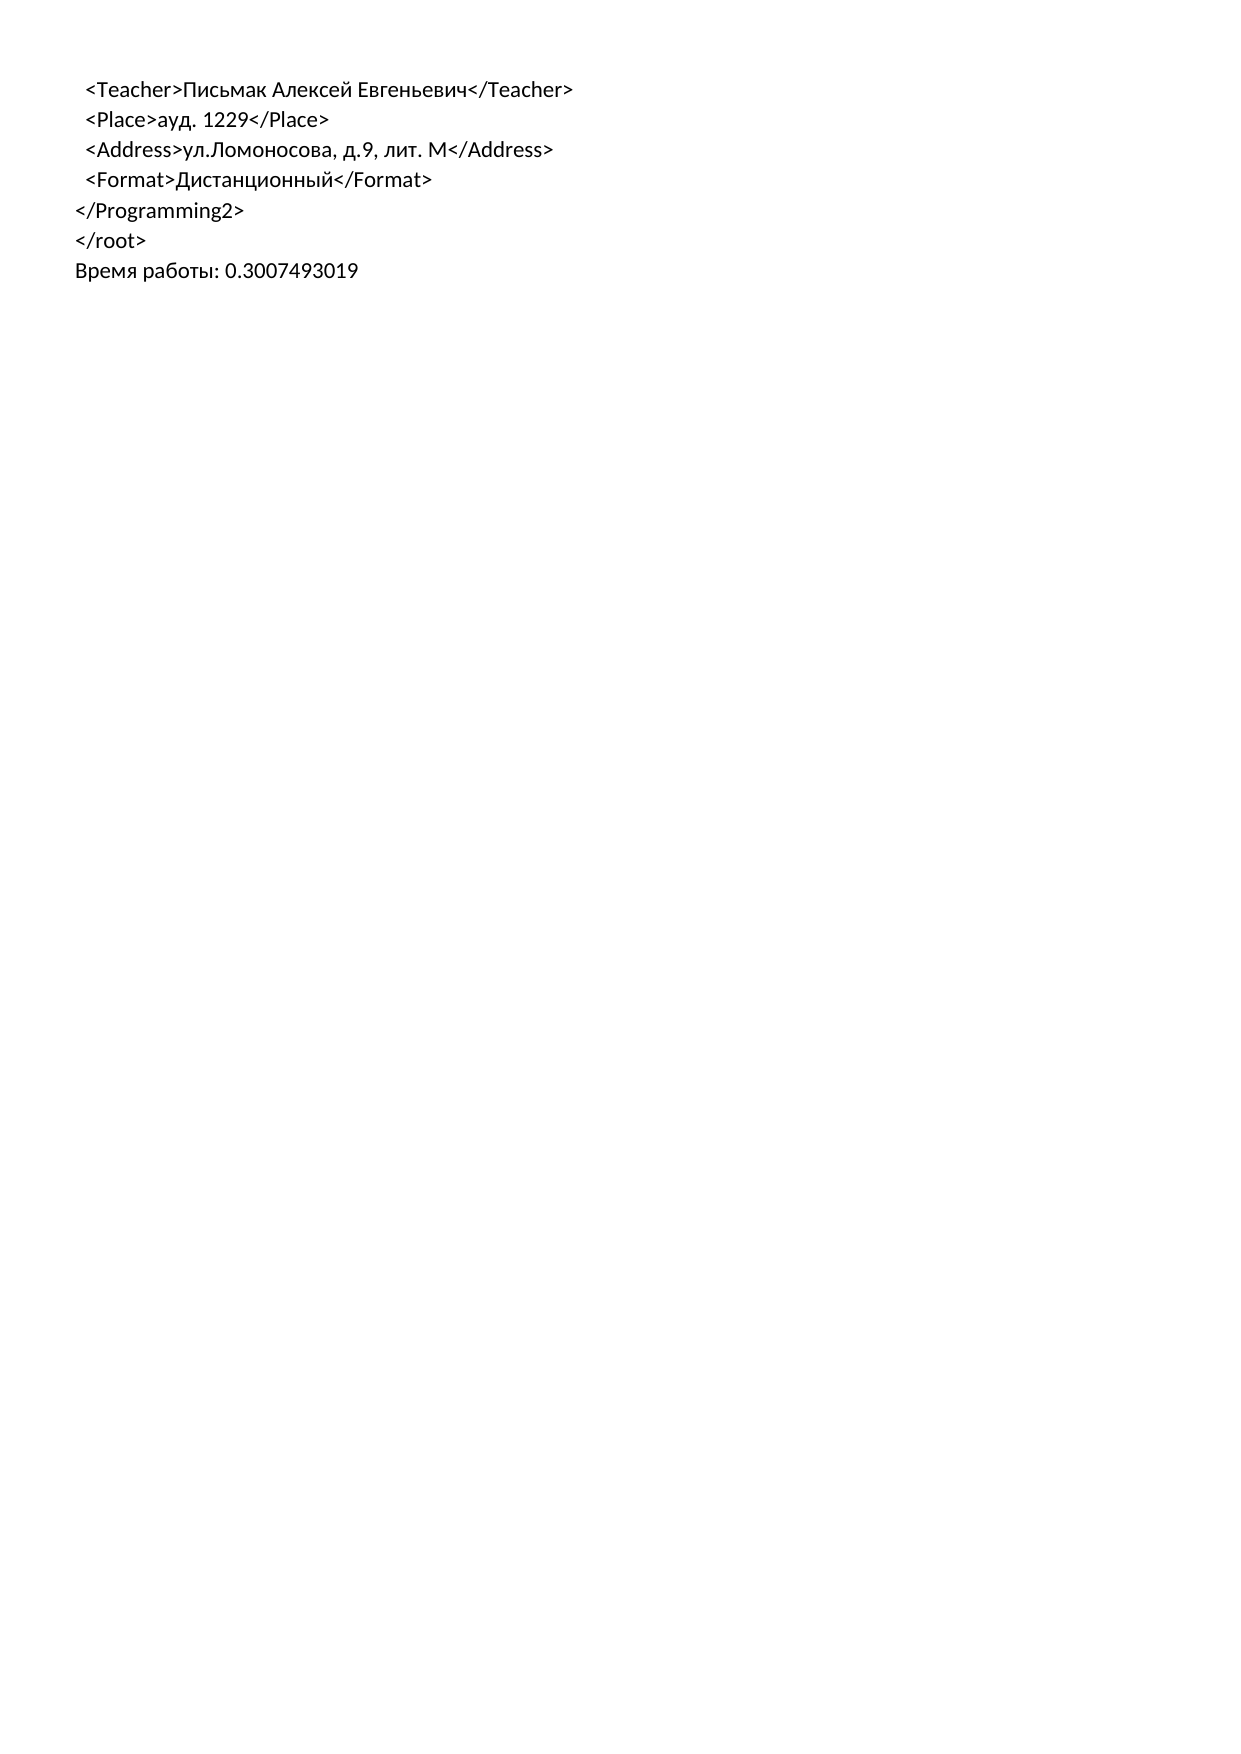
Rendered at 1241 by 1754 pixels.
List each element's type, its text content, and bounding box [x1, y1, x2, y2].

list <Format>Дистанционный</Format> [75, 166, 1165, 194]
list <Address>ул.Ломоносова, д.9, лит. М</Address> [75, 135, 1165, 163]
list Время работы: 0.3007493019 [75, 256, 1165, 284]
list </root> [75, 226, 1165, 254]
list <Place>ауд. 1229</Place> [75, 105, 1165, 133]
list <Teacher>Письмак Алексей Евгеньевич</Teacher> [75, 75, 1165, 103]
list </Programming2> [75, 196, 1165, 224]
